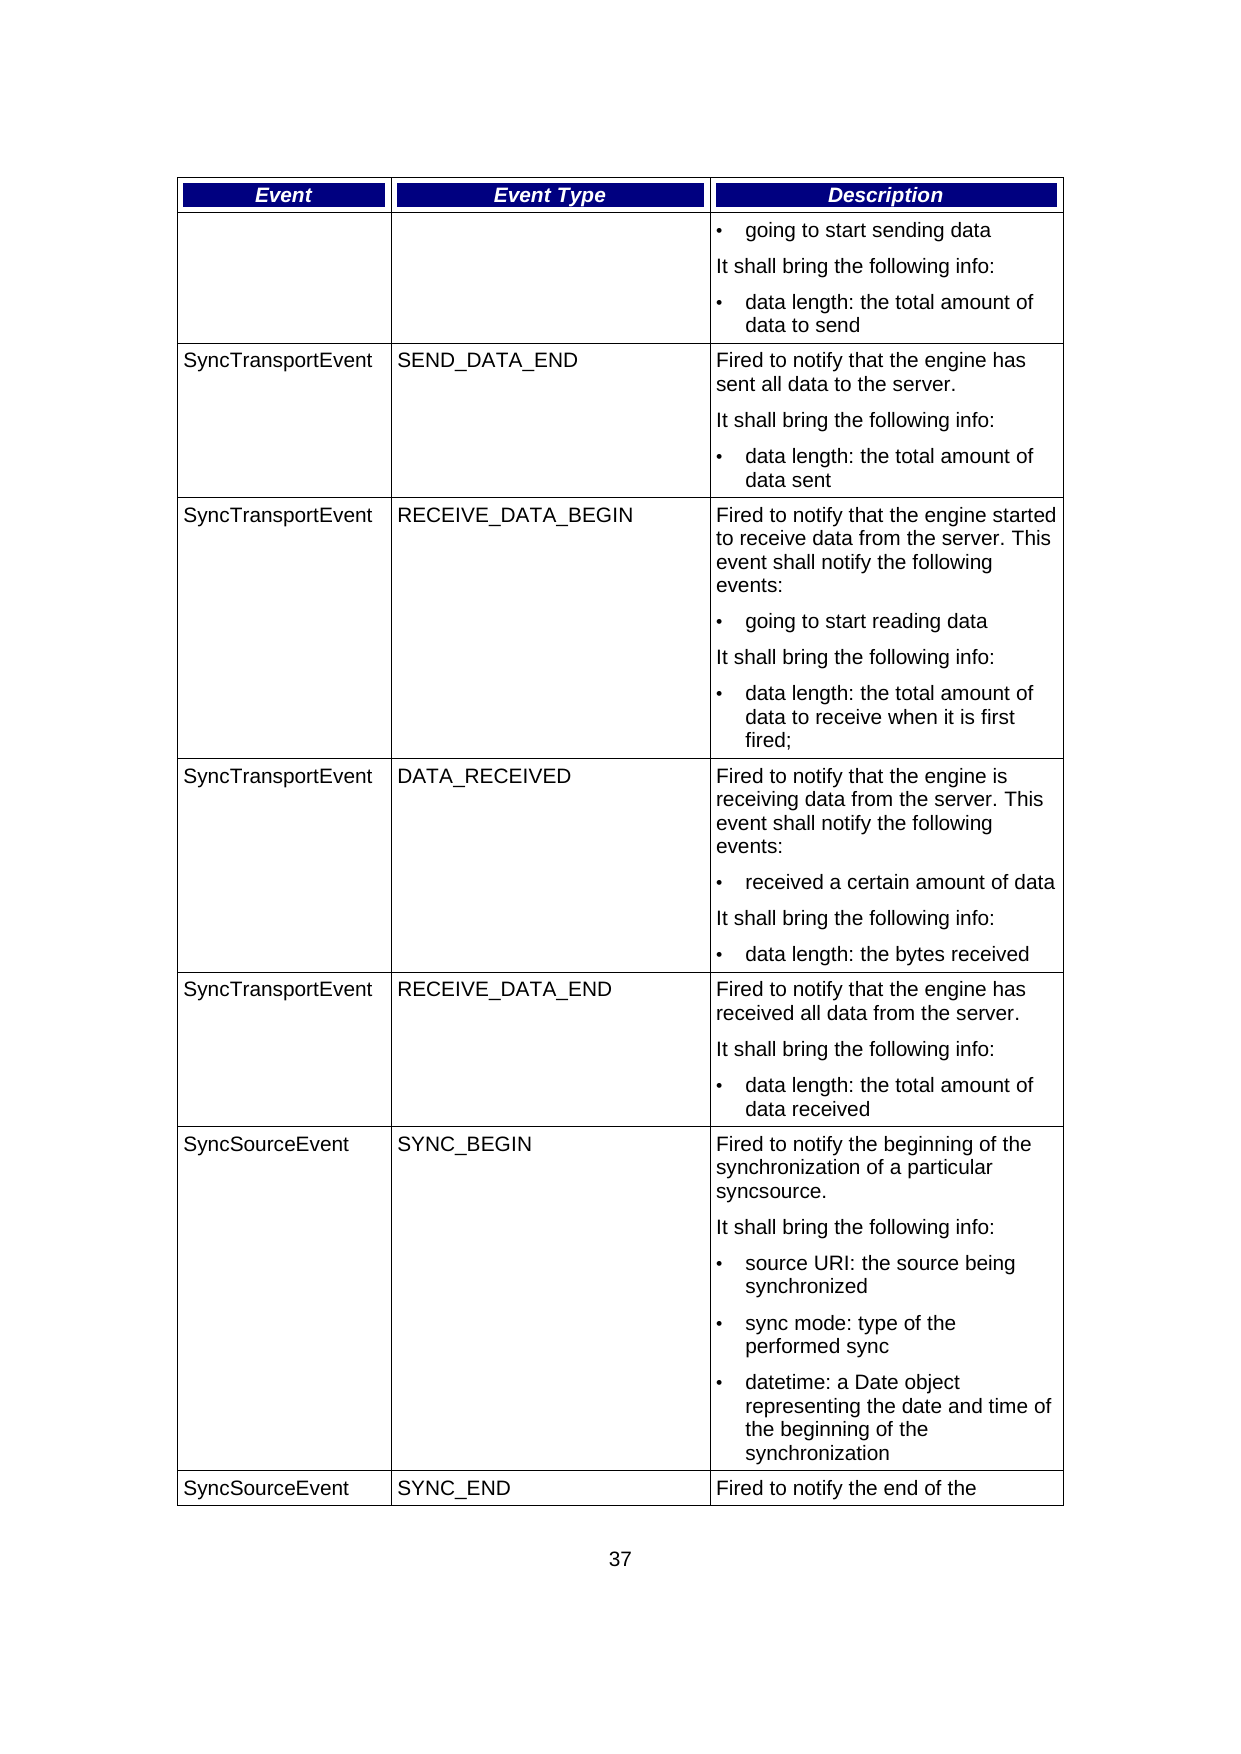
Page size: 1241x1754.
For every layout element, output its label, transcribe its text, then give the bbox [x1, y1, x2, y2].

table_cell SyncTransportEvent [178, 344, 391, 497]
table_cell SEND_DATA_END [392, 344, 710, 497]
table_cell SYNC_BEGIN [392, 1127, 710, 1470]
table_cell Fired to notify that the engine started to receive data from the server. This event shall notify the following events: going to start reading data It shall bring the following info: data length: the total amount of data to receive when it is first fired; [711, 498, 1063, 758]
table_cell RECEIVE_DATA_END [392, 973, 710, 1126]
table_header Description [711, 178, 1063, 212]
table_cell Fired to notify that the engine has sent all data to the server. It shall bring the following info: data length: the total amount of data sent [711, 344, 1063, 497]
table_cell DATA_RECEIVED [392, 759, 710, 972]
table_cell SyncTransportEvent [178, 759, 391, 972]
table_cell RECEIVE_DATA_BEGIN [392, 498, 710, 758]
table_cell Fired to notify that the engine is receiving data from the server. This event shall notify the following events: received a certain amount of data It shall bring the following info: data length: the bytes received [711, 759, 1063, 972]
table_cell [178, 213, 391, 343]
table_cell SyncTransportEvent [178, 973, 391, 1126]
table_cell SYNC_END [392, 1471, 710, 1505]
table_cell SyncSourceEvent [178, 1471, 391, 1505]
table_cell Fired to notify the end of the [711, 1471, 1063, 1505]
table_header Event Type [392, 178, 710, 212]
table_cell Fired to notify that the engine started to send data to the server. This event shall notify the following events: going to start sending data It shall bring the following info: data length: the total amount of data to send [711, 213, 1063, 343]
table_cell Fired to notify that the engine has received all data from the server. It shall bring the following info: data length: the total amount of data received [711, 973, 1063, 1126]
table_cell [392, 213, 710, 343]
table_cell SyncTransportEvent [178, 498, 391, 758]
table_header Event [178, 178, 391, 212]
table_cell Fired to notify the beginning of the synchronization of a particular syncsource. It shall bring the following info: source URI: the source being synchronized sync mode: type of the performed sync datetime: a Date object representing the date and time of the beginning of the synchronization [711, 1127, 1063, 1470]
table_cell SyncSourceEvent [178, 1127, 391, 1470]
